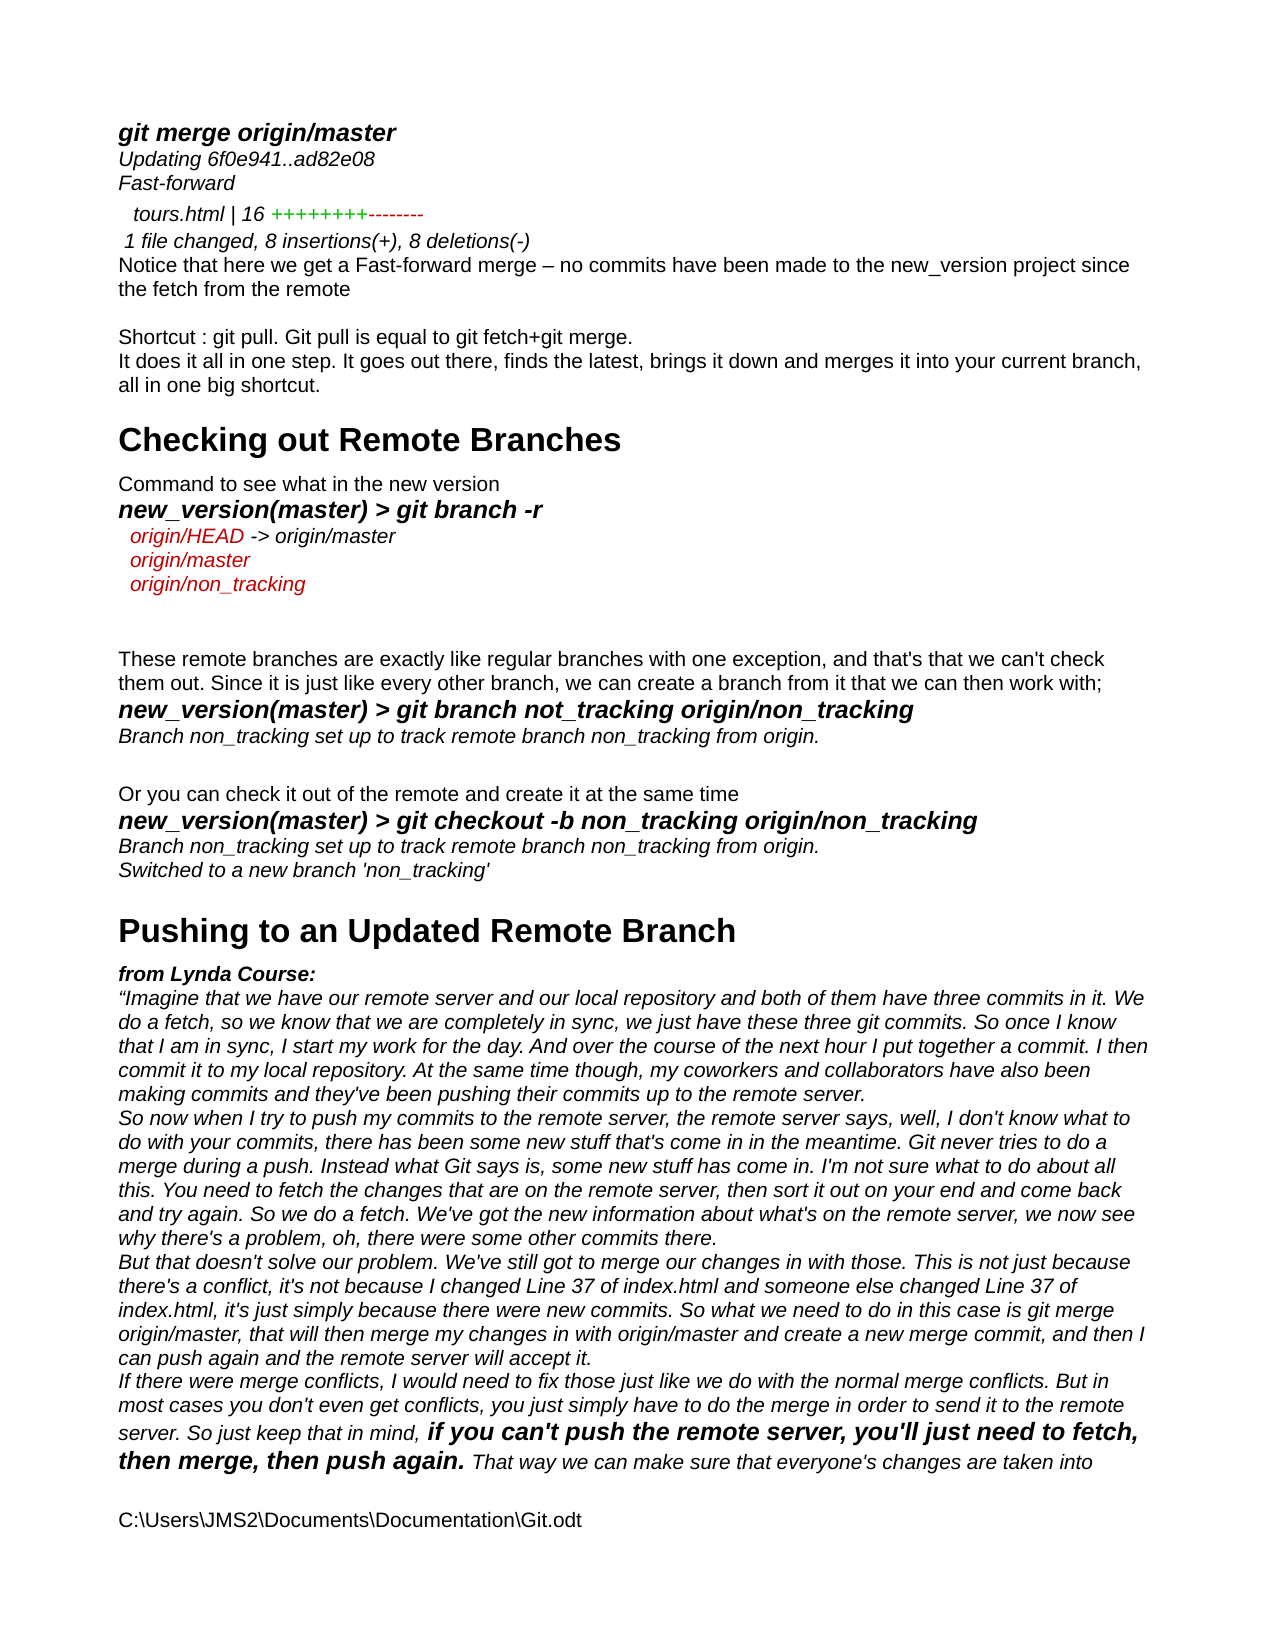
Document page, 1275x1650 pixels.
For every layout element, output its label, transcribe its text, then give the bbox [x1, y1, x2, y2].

text origin/non_tracking [118, 572, 1157, 596]
text Updating 6f0e941..ad82e08 [118, 147, 1157, 171]
text Or you can check it out of the remote and create it at the same time [118, 782, 1157, 806]
text Branch non_tracking set up to track remote branch non_tracking from origin. [118, 834, 1157, 858]
text 1 file changed, 8 insertions(+), 8 deletions(-) [118, 229, 1157, 253]
text Fast-forward [118, 171, 1157, 195]
text “Imagine that we have our remote server and our local repository and both of them have three commits in it. We do a fetch, so we know that we are completely in sync, we just have these three git commits. So once I know that I am in sync, I start my work for the day. And over the course of the next hour I put together a commit. I then commit it to my local repository. At the same time though, my coworkers and collaborators have also been making commits and they've been pushing their commits up to the remote server. [118, 986, 1157, 1106]
text So now when I try to push my commits to the remote server, the remote server says, well, I don't know what to do with your commits, there has been some new stuff that's come in in the meantime. Git never tries to do a merge during a push. Instead what Git says is, some new stuff has come in. I'm not sure what to do about all this. You need to fetch the changes that are on the remote server, then sort it out on your end and come back and try again. So we do a fetch. We've got the new information about what's on the remote server, we now see why there's a problem, oh, there were some other commits there. [118, 1106, 1157, 1249]
text If there were merge conflicts, I would need to fix those just like we do with the normal merge conflicts. But in most cases you don't even get conflicts, you just simply have to do the merge in order to send it to the remote server. So just keep that in mind, if you can't push the remote server, you'll just need to fetch, then merge, then push again. That way we can make sure that everyone's changes are taken into [118, 1369, 1157, 1475]
subtitle Checking out Remote Branches [118, 421, 1157, 459]
text tours.html | 16 ++++++++-------- [118, 195, 1157, 229]
text git merge origin/master [118, 118, 1157, 147]
subtitle Pushing to an Updated Remote Branch [118, 911, 1157, 949]
text Command to see what in the new version [118, 471, 1157, 495]
text origin/master [118, 548, 1157, 572]
text new_version(master) > git checkout -b non_tracking origin/non_tracking [118, 806, 1157, 834]
text Switched to a new branch 'non_tracking' [118, 858, 1157, 882]
text Branch non_tracking set up to track remote branch non_tracking from origin. [118, 724, 1157, 748]
text Shortcut : git pull. Git pull is equal to git fetch+git merge. [118, 325, 1157, 349]
text new_version(master) > git branch not_tracking origin/non_tracking [118, 695, 1157, 724]
text Notice that here we get a Fast-forward merge – no commits have been made to the new_version project since the fetch from the remote [118, 253, 1157, 301]
text But that doesn't solve our problem. We've still got to merge our changes in with those. This is not just because there's a conflict, it's not because I changed Line 37 of index.html and someone else changed Line 37 of index.html, it's just simply because there were new commits. So what we need to do in this case is git merge origin/master, that will then merge my changes in with origin/master and create a new merge commit, and then I can push again and the remote server will accept it. [118, 1249, 1157, 1369]
text new_version(master) > git branch -r [118, 495, 1157, 524]
text These remote branches are exactly like regular branches with one exception, and that's that we can't check them out. Since it is just like every other branch, we can create a branch from it that we can then work with; [118, 647, 1157, 695]
text It does it all in one step. It goes out there, finds the latest, brings it down and merges it into your current branch, all in one big shortcut. [118, 349, 1157, 397]
text origin/HEAD -> origin/master [118, 524, 1157, 548]
text from Lynda Course: [118, 962, 1157, 986]
